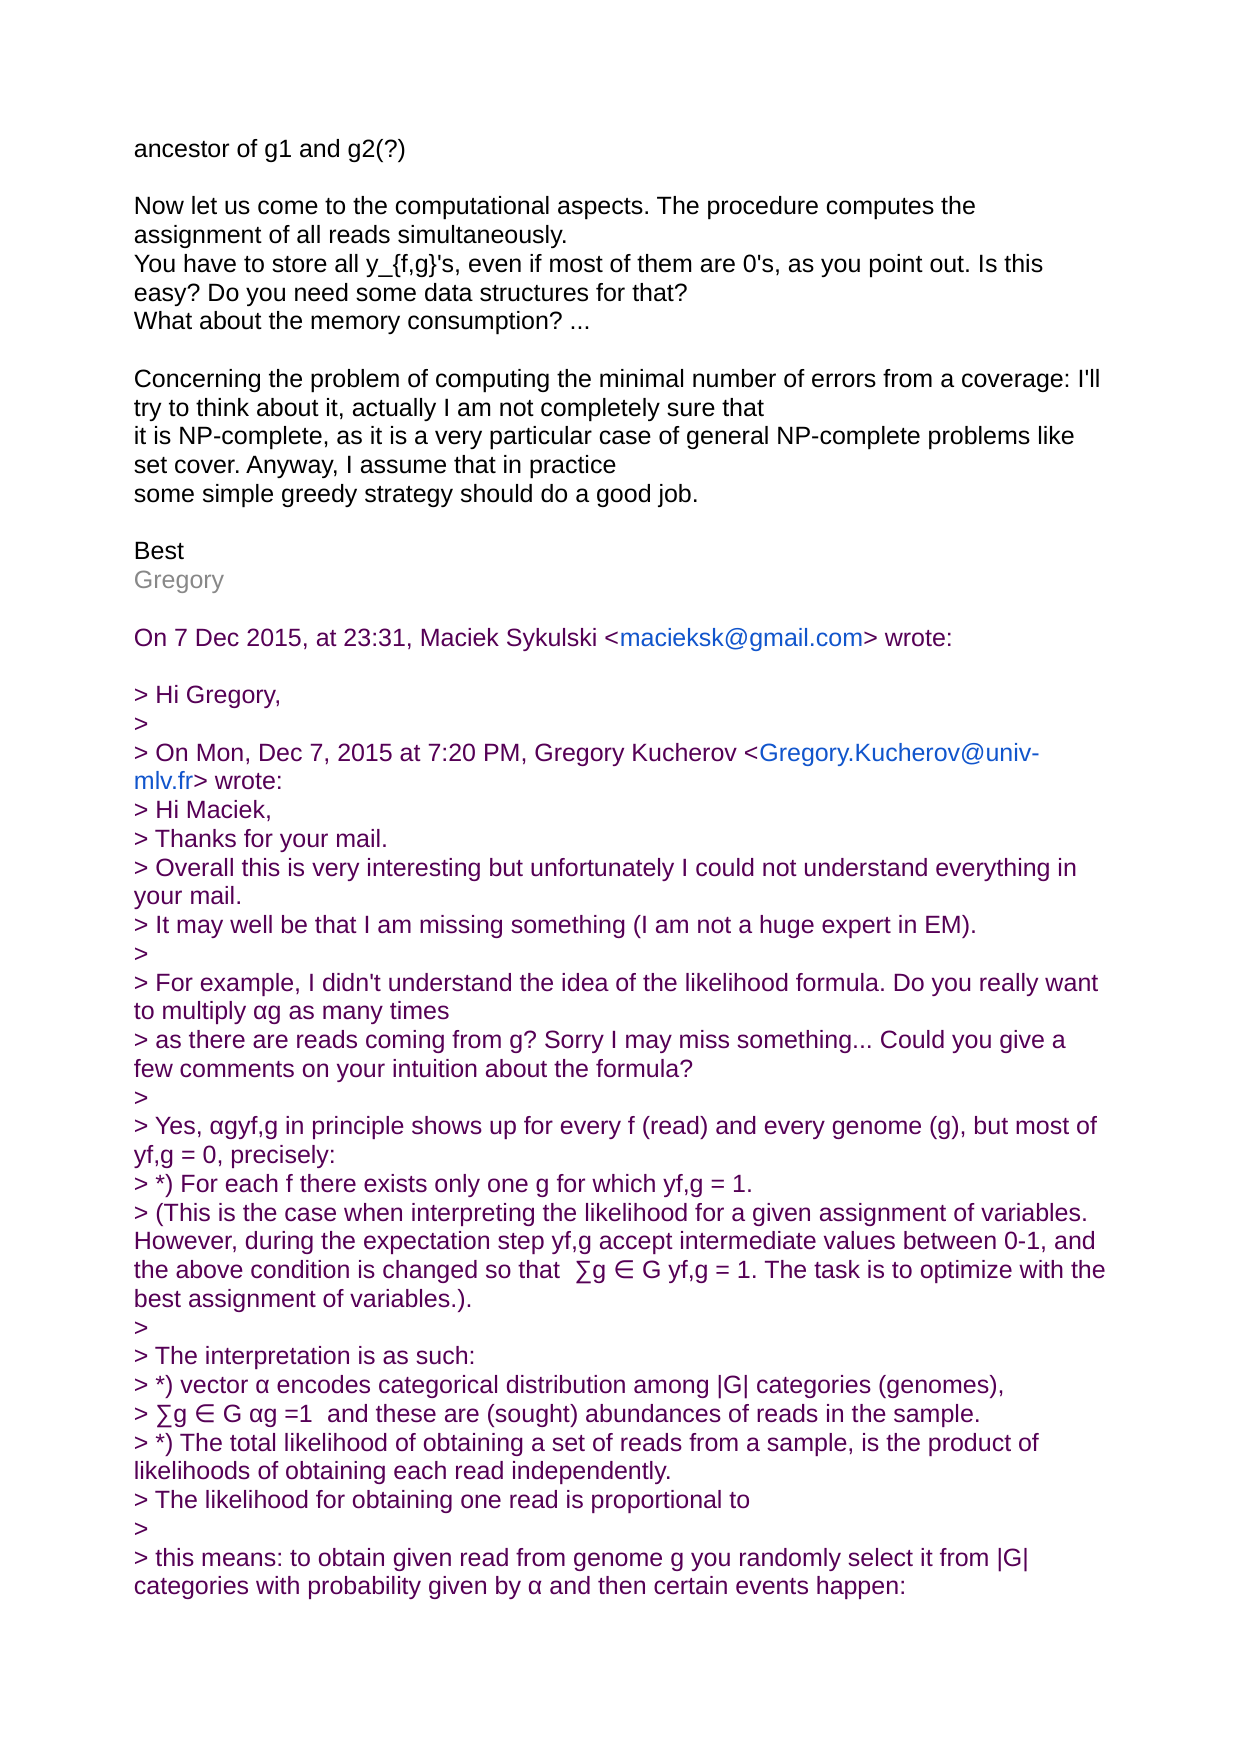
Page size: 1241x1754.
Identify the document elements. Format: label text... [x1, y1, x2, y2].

table_header ancestor of g1 and g2(?) Now let us come to the computational aspects. The procedure computes the assignment of all reads simultaneously. You have to store all y_{f,g}'s, even if most of them are 0's, as you point out. Is this easy? Do you need some data structures for that? What about the memory consumption? ... Concerning the problem of computing the minimal number of errors from a coverage: I'll try to think about it, actually I am not completely sure that it is NP-complete, as it is a very particular case of general NP-complete problems like set cover. Anyway, I assume that in practice some simple greedy strategy should do a good job. Best Gregory On 7 Dec 2015, at 23:31, Maciek Sykulski <macieksk@gmail.com> wrote: > Hi Gregory, > > On Mon, Dec 7, 2015 at 7:20 PM, Gregory Kucherov <Gregory.Kucherov@univ-mlv.fr> wrote: > Hi Maciek, > Thanks for your mail. > Overall this is very interesting but unfortunately I could not understand everything in your mail. > It may well be that I am missing something (I am not a huge expert in EM). > > For example, I didn't understand the idea of the likelihood formula. Do you really want to multiply αg as many times > as there are reads coming from g? Sorry I may miss something... Could you give a few comments on your intuition about the formula? > > Yes, αgyf,g in principle shows up for every f (read) and every genome (g), but most of yf,g = 0, precisely: > *) For each f there exists only one g for which yf,g = 1. > (This is the case when interpreting the likelihood for a given assignment of variables. However, during the expectation step yf,g accept intermediate values between 0-1, and the above condition is changed so that ∑g ∈ G yf,g = 1. The task is to optimize with the best assignment of variables.). > > The interpretation is as such: > *) vector α encodes categorical distribution among |G| categories (genomes), > ∑g ∈ G αg =1 and these are (sought) abundances of reads in the sample. > *) The total likelihood of obtaining a set of reads from a sample, is the product of likelihoods of obtaining each read independently. > The likelihood for obtaining one read is proportional to > > this means: to obtain given read from genome g you randomly select it from |G| categories with probability given by α and then certain events happen: [118, 118, 1122, 1616]
